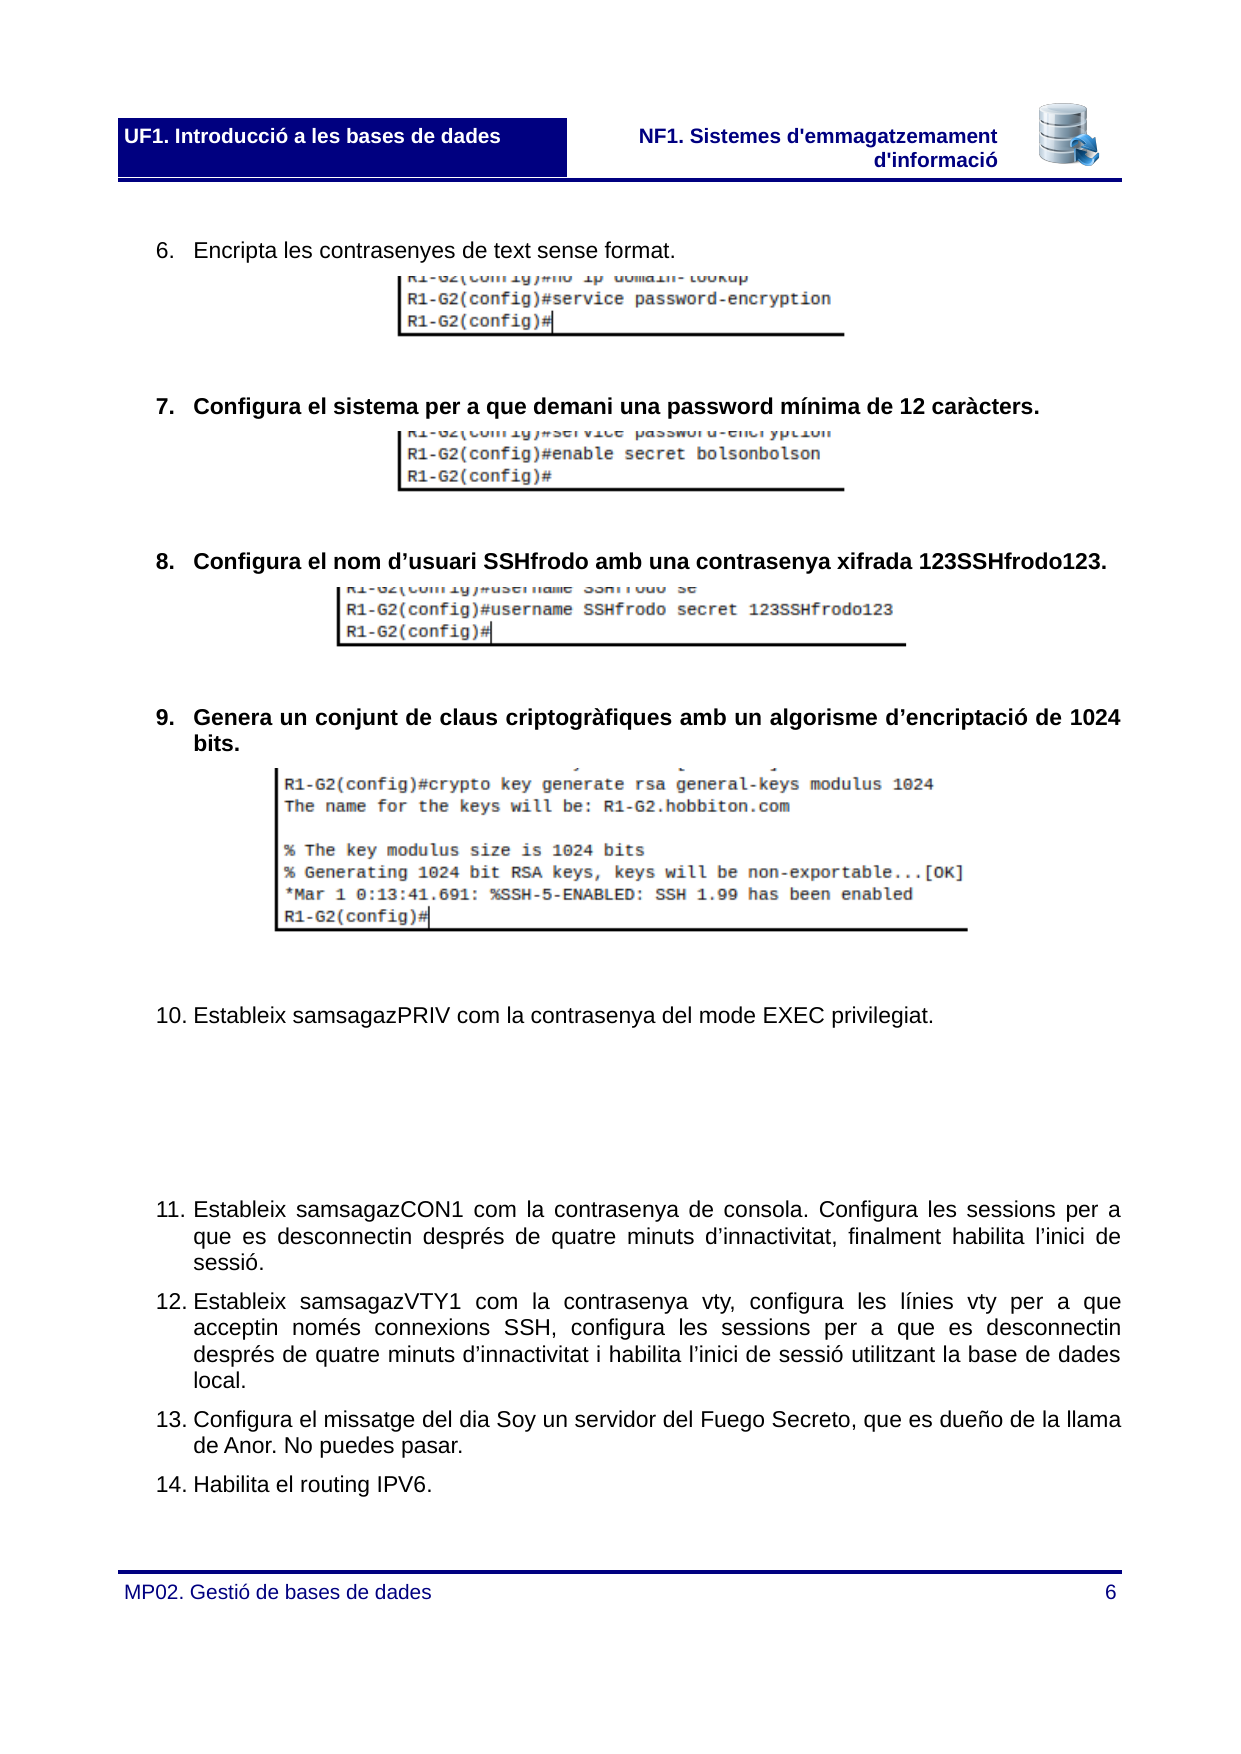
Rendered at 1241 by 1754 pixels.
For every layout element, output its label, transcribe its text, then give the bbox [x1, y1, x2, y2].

picture [334, 587, 907, 656]
list Habilita el routing IPV6. [156, 1471, 1122, 1497]
list Configura el missatge del dia Soy un servidor del Fuego Secreto, que es dueño de la llama de Anor. No puedes pasar. [156, 1406, 1122, 1458]
picture [396, 276, 845, 346]
list Estableix samsagazCON1 com la contrasenya de consola. Configura les sessions per a que es desconnectin després de quatre minuts d’innactivitat, finalment habilita l’inici de sessió. [156, 1196, 1122, 1275]
list Configura el nom d’usuari SSHfrodo amb una contrasenya xifrada 123SSHfrodo123. [156, 548, 1122, 575]
picture [272, 768, 968, 941]
list Encripta les contrasenyes de text sense format. [156, 237, 1122, 264]
list Configura el sistema per a que demani una password mínima de 12 caràcters. [156, 393, 1122, 419]
list Genera un conjunt de claus criptogràfiques amb un algorisme d’encriptació de 1024 bits. [156, 704, 1122, 756]
picture [1035, 101, 1100, 166]
list Estableix samsagazPRIV com la contrasenya del mode EXEC privilegiat. [156, 1002, 1122, 1028]
picture [396, 431, 845, 501]
list Estableix samsagazVTY1 com la contrasenya vty, configura les línies vty per a que acceptin només connexions SSH, configura les sessions per a que es desconnectin després de quatre minuts d’innactivitat i habilita l’inici de sessió utilitzant la base de dades local. [156, 1288, 1122, 1393]
